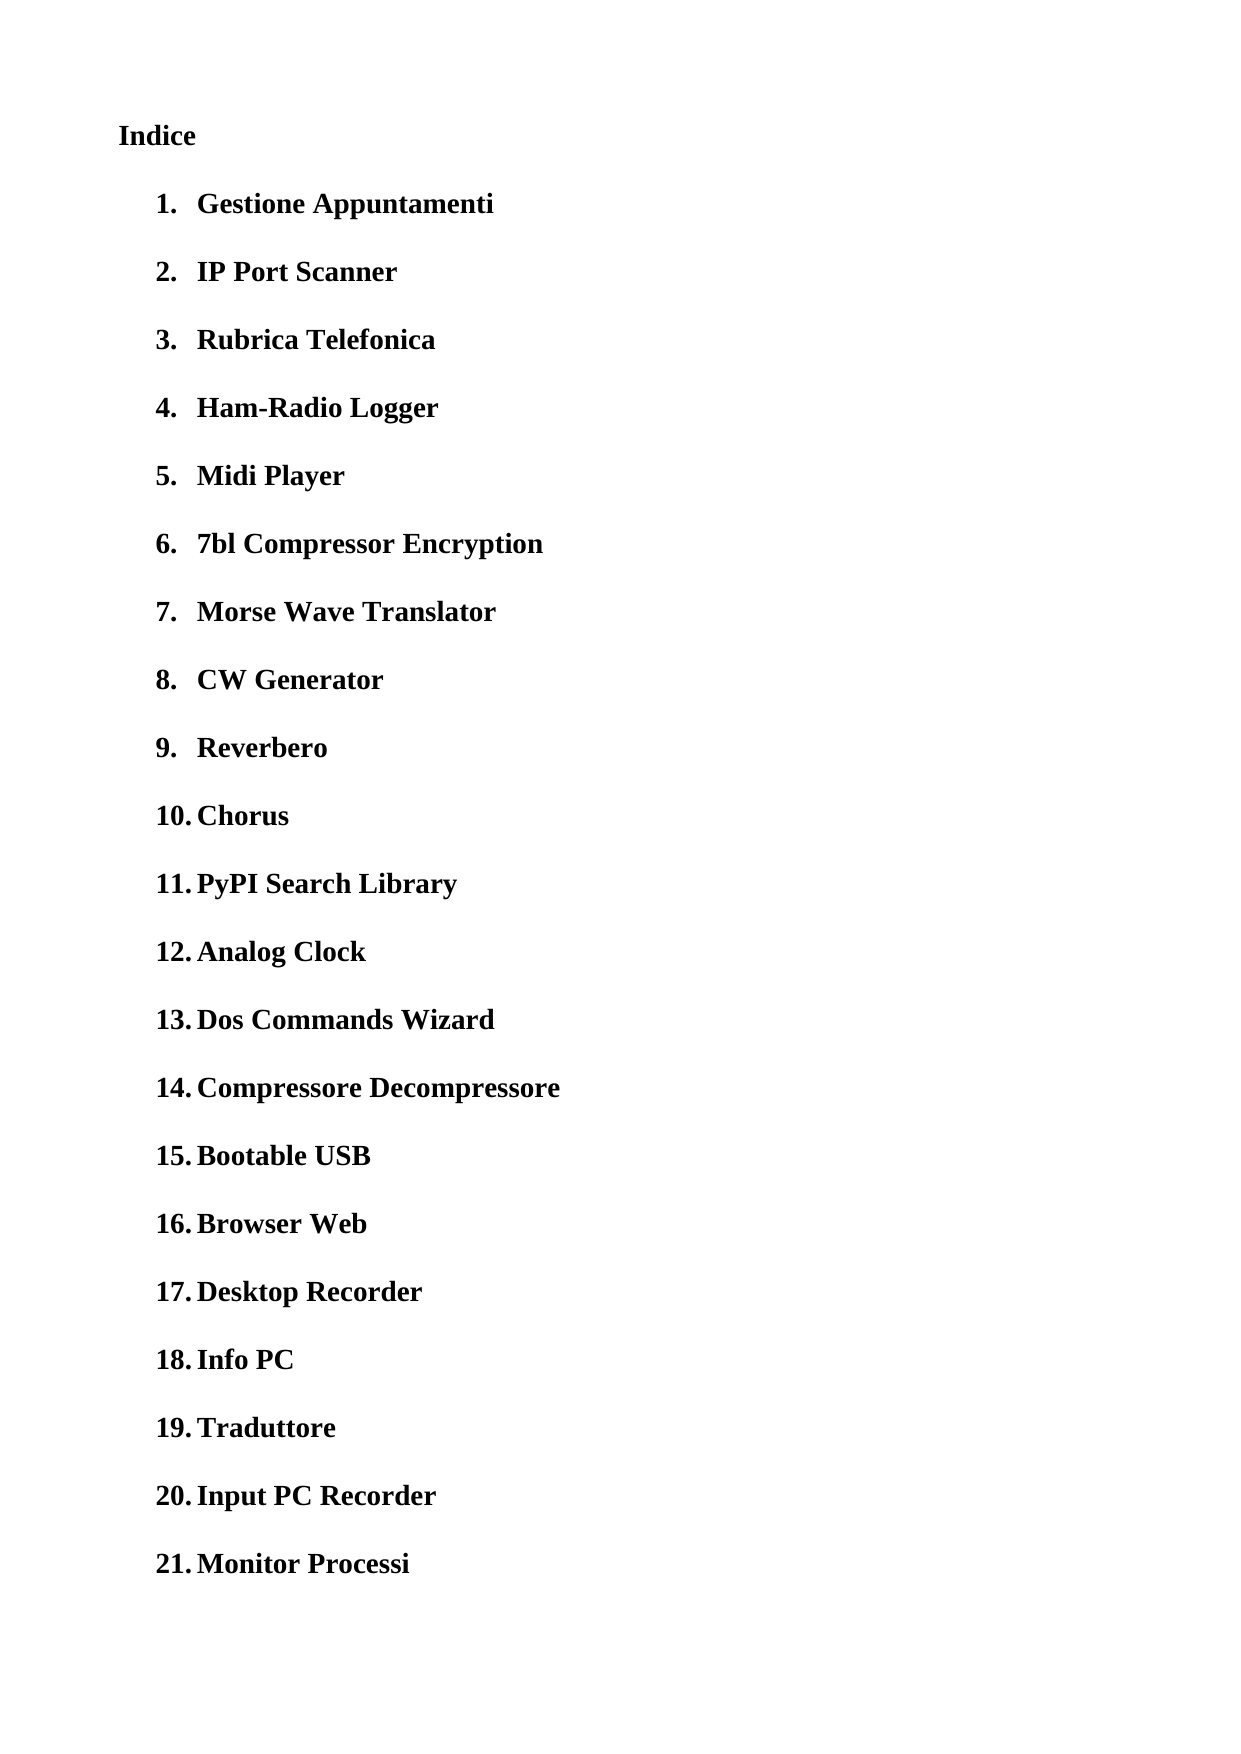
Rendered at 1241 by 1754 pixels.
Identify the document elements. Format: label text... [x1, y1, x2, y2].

list Dos Commands Wizard [155, 1002, 1122, 1036]
list Compressore Decompressore [155, 1070, 1122, 1104]
list Midi Player [155, 458, 1122, 492]
list Reverbero [155, 730, 1122, 764]
list Ham-Radio Logger [155, 390, 1122, 424]
list Traduttore [155, 1411, 1122, 1444]
text Indice [118, 118, 1122, 152]
list Bootable USB [155, 1138, 1122, 1172]
list Input PC Recorder [155, 1478, 1122, 1512]
list Monitor Processi [155, 1547, 1122, 1580]
list 7bl Compressor Encryption [155, 526, 1122, 560]
list Morse Wave Translator [155, 594, 1122, 628]
list Chorus [155, 798, 1122, 832]
list CW Generator [155, 662, 1122, 696]
list Browser Web [155, 1206, 1122, 1240]
list Gestione Appuntamenti [155, 186, 1122, 220]
list Rubrica Telefonica [155, 322, 1122, 356]
list Analog Clock [155, 934, 1122, 968]
list PyPI Search Library [155, 866, 1122, 900]
list IP Port Scanner [155, 254, 1122, 288]
list Info PC [155, 1342, 1122, 1376]
list Desktop Recorder [155, 1274, 1122, 1308]
